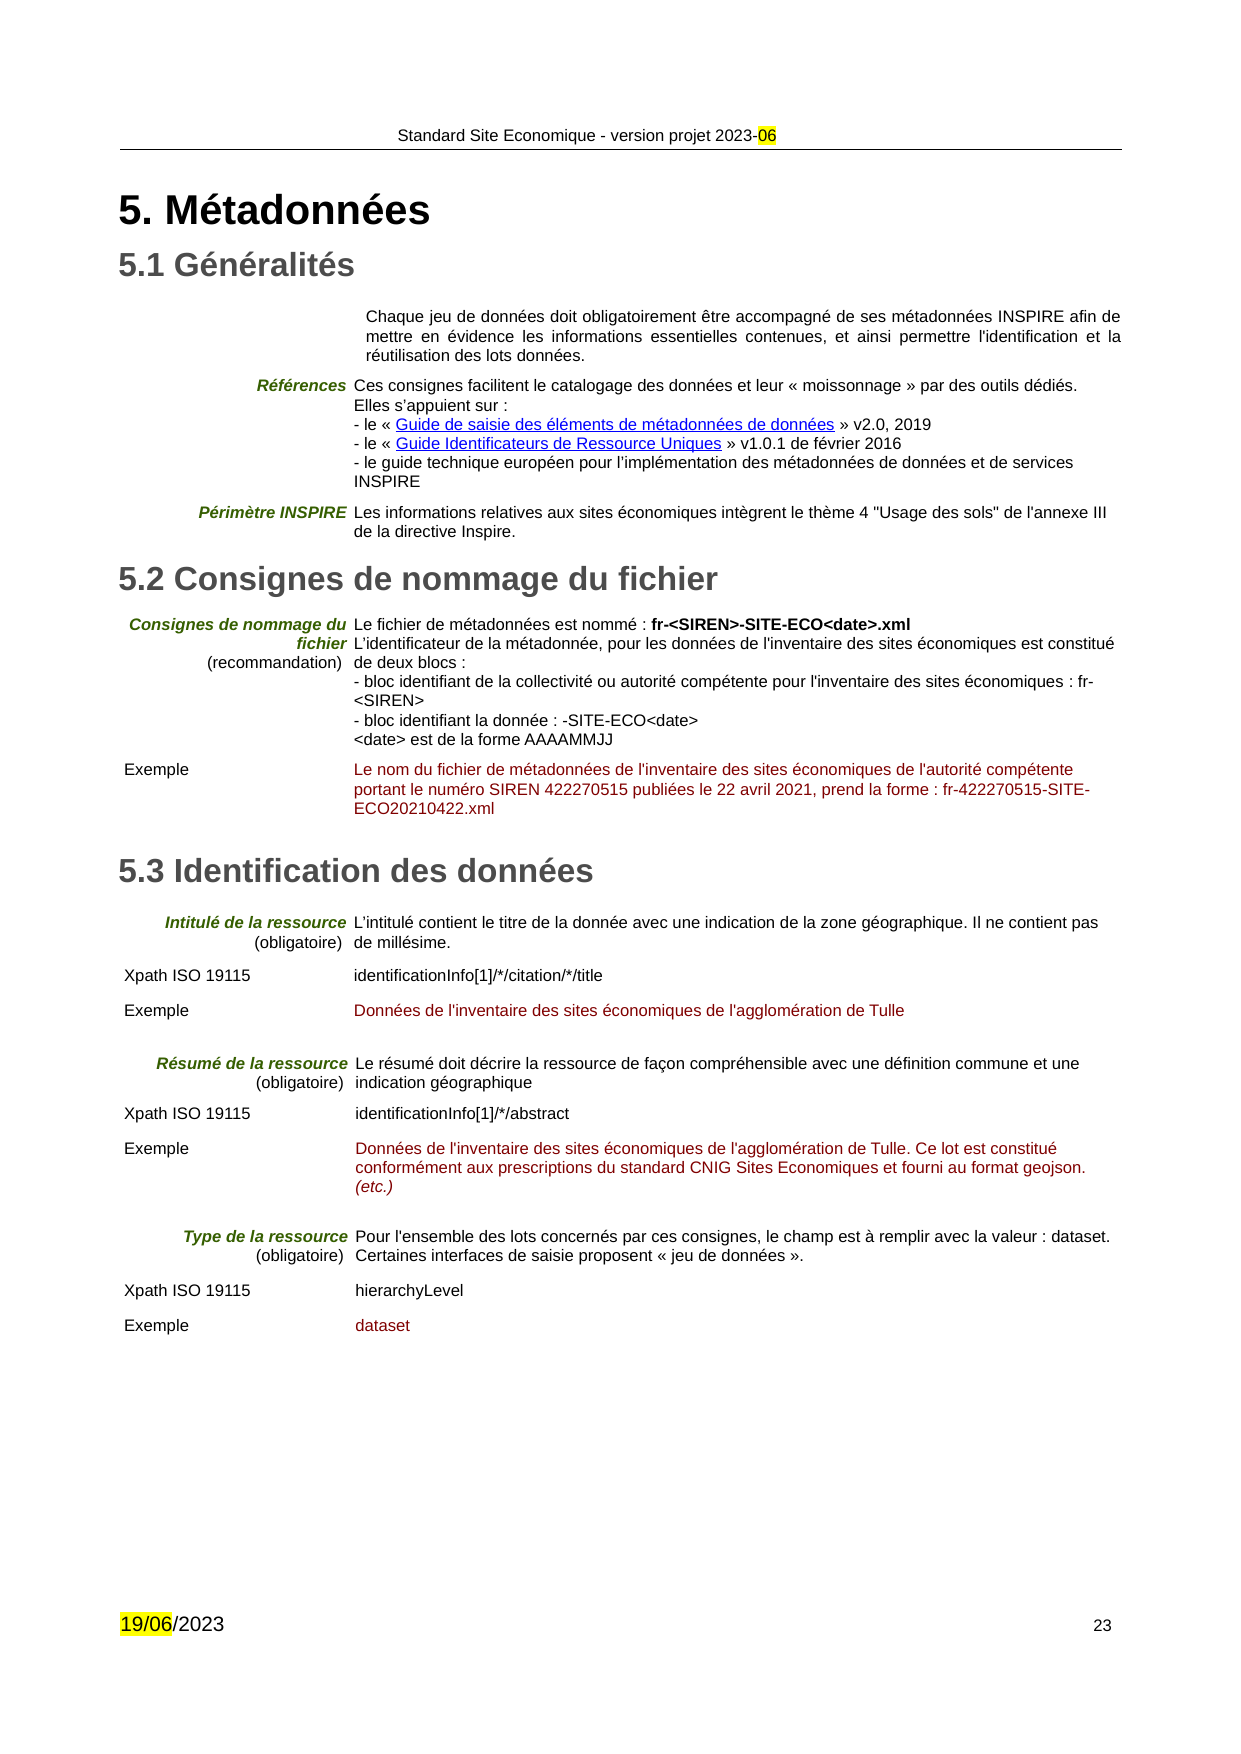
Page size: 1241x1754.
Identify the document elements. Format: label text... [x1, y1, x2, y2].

subtitle 5.3 Identification des données [118, 851, 1122, 890]
table_header Consignes de nommage du fichier (recommandation) [118, 609, 354, 754]
table_header Le résumé doit décrire la ressource de façon compréhensible avec une définition commune et une indication géographique [355, 1048, 1122, 1098]
table_header [118, 302, 354, 371]
table_cell Données de l'inventaire des sites économiques de l'agglomération de Tulle [354, 995, 1122, 1029]
subtitle 5. Métadonnées [118, 186, 1122, 233]
subtitle 5.1 Généralités [118, 245, 1122, 284]
table_cell Exemple [118, 754, 354, 823]
table_cell Xpath ISO 19115 [118, 1098, 355, 1133]
table_cell hierarchyLevel [355, 1275, 1122, 1310]
table_header Chaque jeu de données doit obligatoirement être accompagné de ses métadonnées INSPIRE afin de mettre en évidence les informations essentielles contenues, et ainsi permettre l'identification et la réutilisation des lots données. [354, 302, 1122, 371]
table_cell identificationInfo[1]/*/abstract [355, 1098, 1122, 1133]
table_header Le fichier de métadonnées est nommé : fr-<SIREN>-SITE-ECO<date>.xml L’identificateur de la métadonnée, pour les données de l'inventaire des sites économiques est constitué de deux blocs : - bloc identifiant de la collectivité ou autorité compétente pour l'inventaire des sites économiques : fr-<SIREN> - bloc identifiant la donnée : -SITE-ECO<date> <date> est de la forme AAAAMMJJ [354, 609, 1122, 754]
table_cell identificationInfo[1]/*/citation/*/title [354, 960, 1122, 995]
table_cell Exemple [118, 1133, 355, 1202]
table_header Intitulé de la ressource (obligatoire) [118, 908, 354, 960]
table_header Pour l'ensemble des lots concernés par ces consignes, le champ est à remplir avec la valeur : dataset. Certaines interfaces de saisie proposent « jeu de données ». [355, 1221, 1122, 1275]
table_cell Périmètre INSPIRE [118, 497, 354, 547]
table_cell Xpath ISO 19115 [118, 1275, 355, 1310]
table_cell Données de l'inventaire des sites économiques de l'agglomération de Tulle. Ce lot est constitué conformément aux prescriptions du standard CNIG Sites Economiques et fourni au format geojson. (etc.) [355, 1133, 1122, 1202]
table_cell Ces consignes facilitent le catalogage des données et leur « moissonnage » par des outils dédiés. Elles s’appuient sur : - le « Guide de saisie des éléments de métadonnées de données » v2.0, 2019 - le « Guide Identificateurs de Ressource Uniques » v1.0.1 de février 2016 - le guide technique européen pour l’implémentation des métadonnées de données et de services INSPIRE [354, 371, 1122, 497]
table_cell Références [118, 371, 354, 497]
subtitle 5.2 Consignes de nommage du fichier [118, 558, 1122, 597]
table_cell Exemple [118, 1310, 355, 1341]
table_cell dataset [355, 1310, 1122, 1341]
table_header L’intitulé contient le titre de la donnée avec une indication de la zone géographique. Il ne contient pas de millésime. [354, 908, 1122, 960]
table_cell Exemple [118, 995, 354, 1029]
table_header Type de la ressource (obligatoire) [118, 1221, 355, 1275]
table_cell Le nom du fichier de métadonnées de l'inventaire des sites économiques de l'autorité compétente portant le numéro SIREN 422270515 publiées le 22 avril 2021, prend la forme : fr-422270515-SITE-ECO20210422.xml [354, 754, 1122, 823]
table_header Résumé de la ressource (obligatoire) [118, 1048, 355, 1098]
table_cell Xpath ISO 19115 [118, 960, 354, 995]
table_cell Les informations relatives aux sites économiques intègrent le thème 4 "Usage des sols" de l'annexe III de la directive Inspire. [354, 497, 1122, 547]
